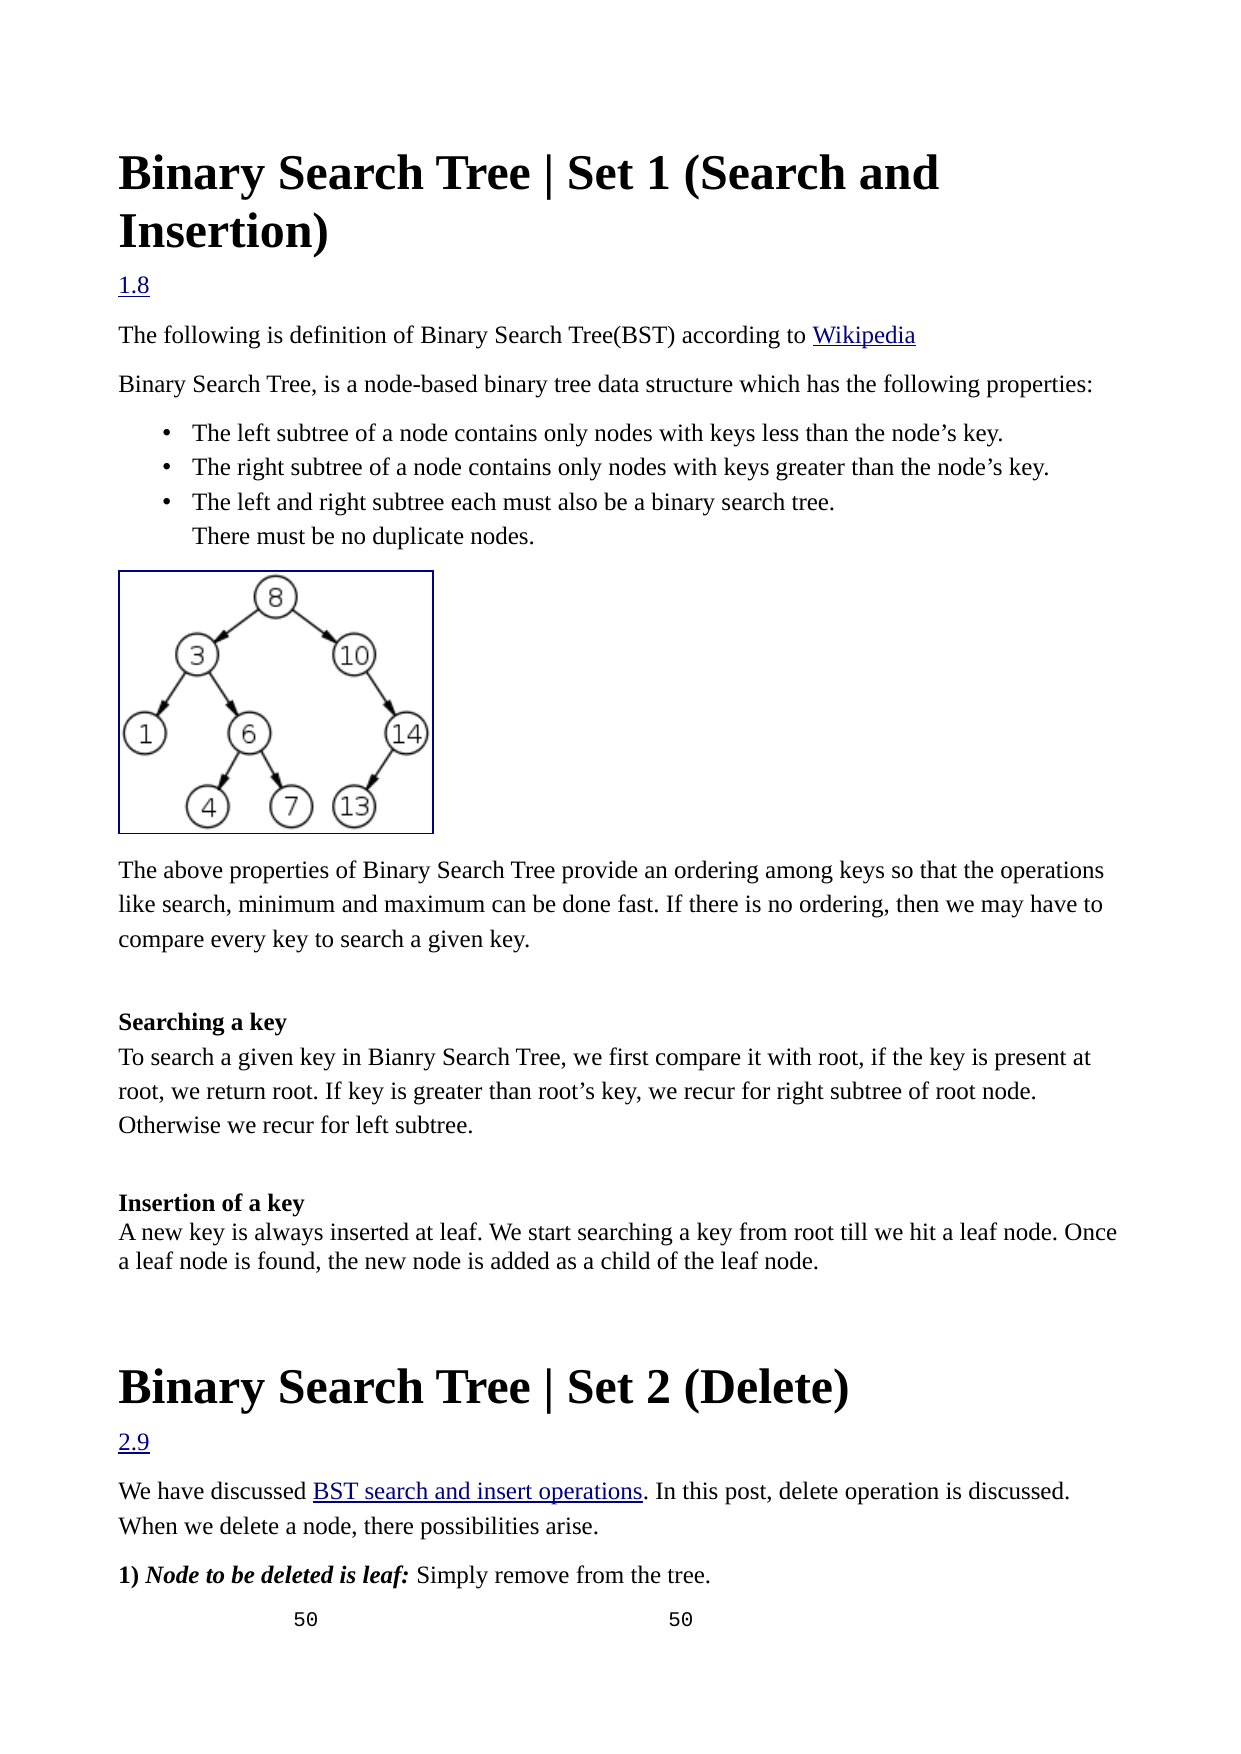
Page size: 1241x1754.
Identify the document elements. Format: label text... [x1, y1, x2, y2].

subtitle Binary Search Tree | Set 2 (Delete) [118, 1357, 1122, 1415]
text 1.8 [118, 271, 1122, 299]
list The left and right subtree each must also be a binary search tree. There must be no duplicate nodes. [162, 487, 1122, 550]
text The following is definition of Binary Search Tree(BST) according to Wikipedia [118, 320, 1122, 348]
text The above properties of Binary Search Tree provide an ordering among keys so that the operations like search, minimum and maximum can be done fast. If there is no ordering, then we may have to compare every key to search a given key. [118, 855, 1122, 952]
text We have discussed BST search and insert operations. In this post, delete operation is discussed. When we delete a node, there possibilities arise. [118, 1476, 1122, 1539]
text Insertion of a key A new key is always inserted at leaf. We start searching a key from root till we hit a leaf node. Once a leaf node is found, the new node is added as a child of the leaf node. [118, 1188, 1122, 1275]
list The left subtree of a node contains only nodes with keys less than the node’s key. [162, 418, 1122, 447]
text Searching a key To search a given key in Bianry Search Tree, we first compare it with root, if the key is present at root, we return root. If key is greater than root’s key, we recur for right subtree of root node. Otherwise we recur for left subtree. [118, 973, 1122, 1139]
text Binary Search Tree, is a node-based binary tree data structure which has the following properties: [118, 369, 1122, 397]
subtitle Binary Search Tree | Set 1 (Search and Insertion) [118, 143, 1122, 258]
list The right subtree of a node contains only nodes with keys greater than the node’s key. [162, 452, 1122, 481]
picture [120, 572, 432, 833]
text 1) Node to be deleted is leaf: Simply remove from the tree. [118, 1560, 1122, 1588]
text 50 50 [118, 1609, 1122, 1632]
text 2.9 [118, 1427, 1122, 1456]
